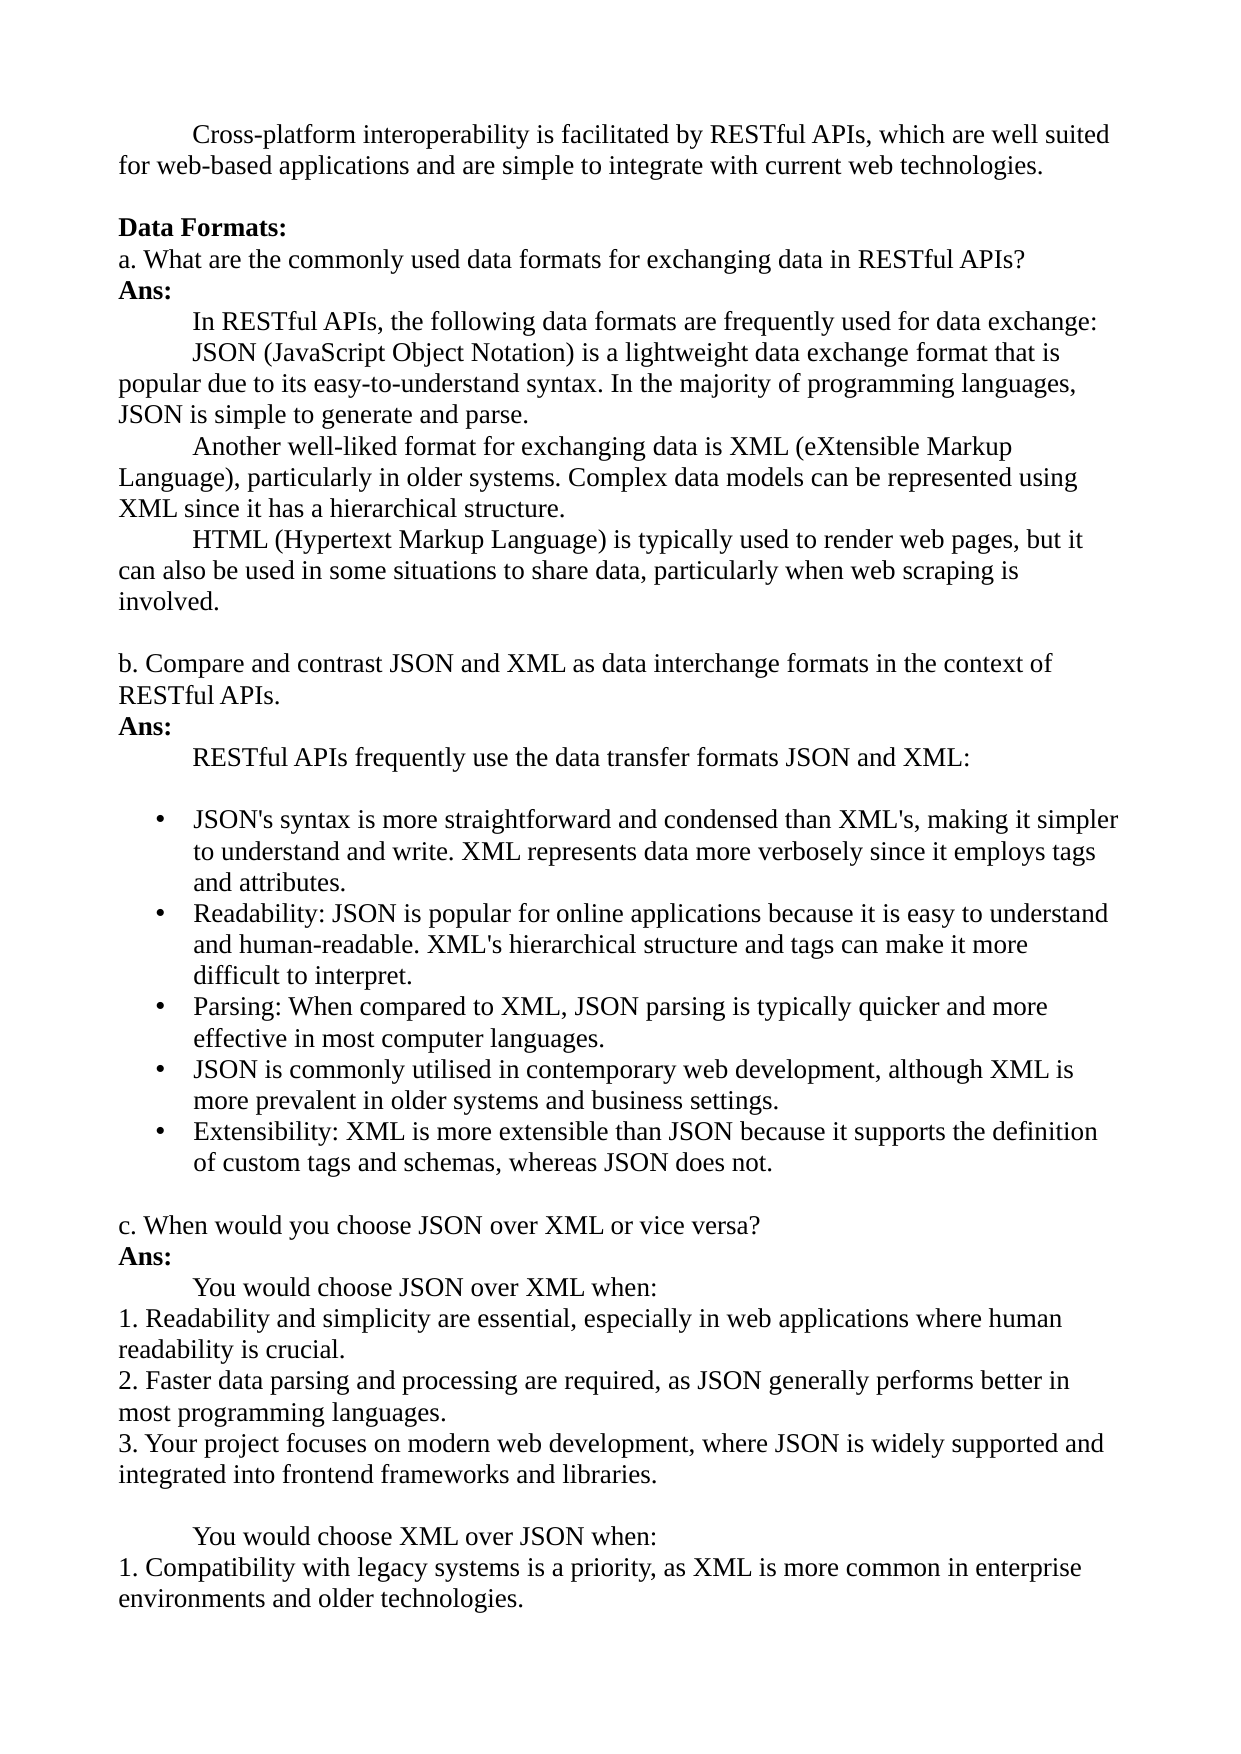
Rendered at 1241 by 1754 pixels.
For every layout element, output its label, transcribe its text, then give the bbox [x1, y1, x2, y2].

text Another well-liked format for exchanging data is XML (eXtensible Markup Language), particularly in older systems. Complex data models can be represented using XML since it has a hierarchical structure. [118, 429, 1122, 523]
text a. What are the commonly used data formats for exchanging data in RESTful APIs? [118, 243, 1122, 274]
list JSON is commonly utilised in contemporary web development, although XML is more prevalent in older systems and business settings. [156, 1053, 1122, 1115]
list JSON's syntax is more straightforward and condensed than XML's, making it simpler to understand and write. XML represents data more verbosely since it employs tags and attributes. [156, 803, 1122, 897]
text In RESTful APIs, the following data formats are frequently used for data exchange: [118, 305, 1122, 336]
text 3. Your project focuses on modern web development, where JSON is widely supported and integrated into frontend frameworks and libraries. [118, 1427, 1122, 1489]
text c. When would you choose JSON over XML or vice versa? [118, 1209, 1122, 1240]
text JSON (JavaScript Object Notation) is a lightweight data exchange format that is popular due to its easy-to-understand syntax. In the majority of programming languages, JSON is simple to generate and parse. [118, 336, 1122, 429]
text 2. Faster data parsing and processing are required, as JSON generally performs better in most programming languages. [118, 1364, 1122, 1427]
text Data Formats: [118, 212, 1122, 243]
text b. Compare and contrast JSON and XML as data interchange formats in the context of RESTful APIs. [118, 648, 1122, 710]
list Extensibility: XML is more extensible than JSON because it supports the definition of custom tags and schemas, whereas JSON does not. [156, 1115, 1122, 1178]
text Ans: [118, 1240, 1122, 1271]
list Parsing: When compared to XML, JSON parsing is typically quicker and more effective in most computer languages. [156, 990, 1122, 1053]
list Readability: JSON is popular for online applications because it is easy to understand and human-readable. XML's hierarchical structure and tags can make it more difficult to interpret. [156, 897, 1122, 990]
text Ans: [118, 274, 1122, 305]
text You would choose JSON over XML when: [118, 1271, 1122, 1302]
text 1. Readability and simplicity are essential, especially in web applications where human readability is crucial. [118, 1302, 1122, 1364]
text RESTful APIs frequently use the data transfer formats JSON and XML: [118, 741, 1122, 772]
text Ans: [118, 710, 1122, 741]
text 1. Compatibility with legacy systems is a priority, as XML is more common in enterprise environments and older technologies. [118, 1551, 1122, 1614]
text HTML (Hypertext Markup Language) is typically used to render web pages, but it can also be used in some situations to share data, particularly when web scraping is involved. [118, 523, 1122, 616]
text Cross-platform interoperability is facilitated by RESTful APIs, which are well suited for web-based applications and are simple to integrate with current web technologies. [118, 118, 1122, 180]
text You would choose XML over JSON when: [118, 1520, 1122, 1551]
